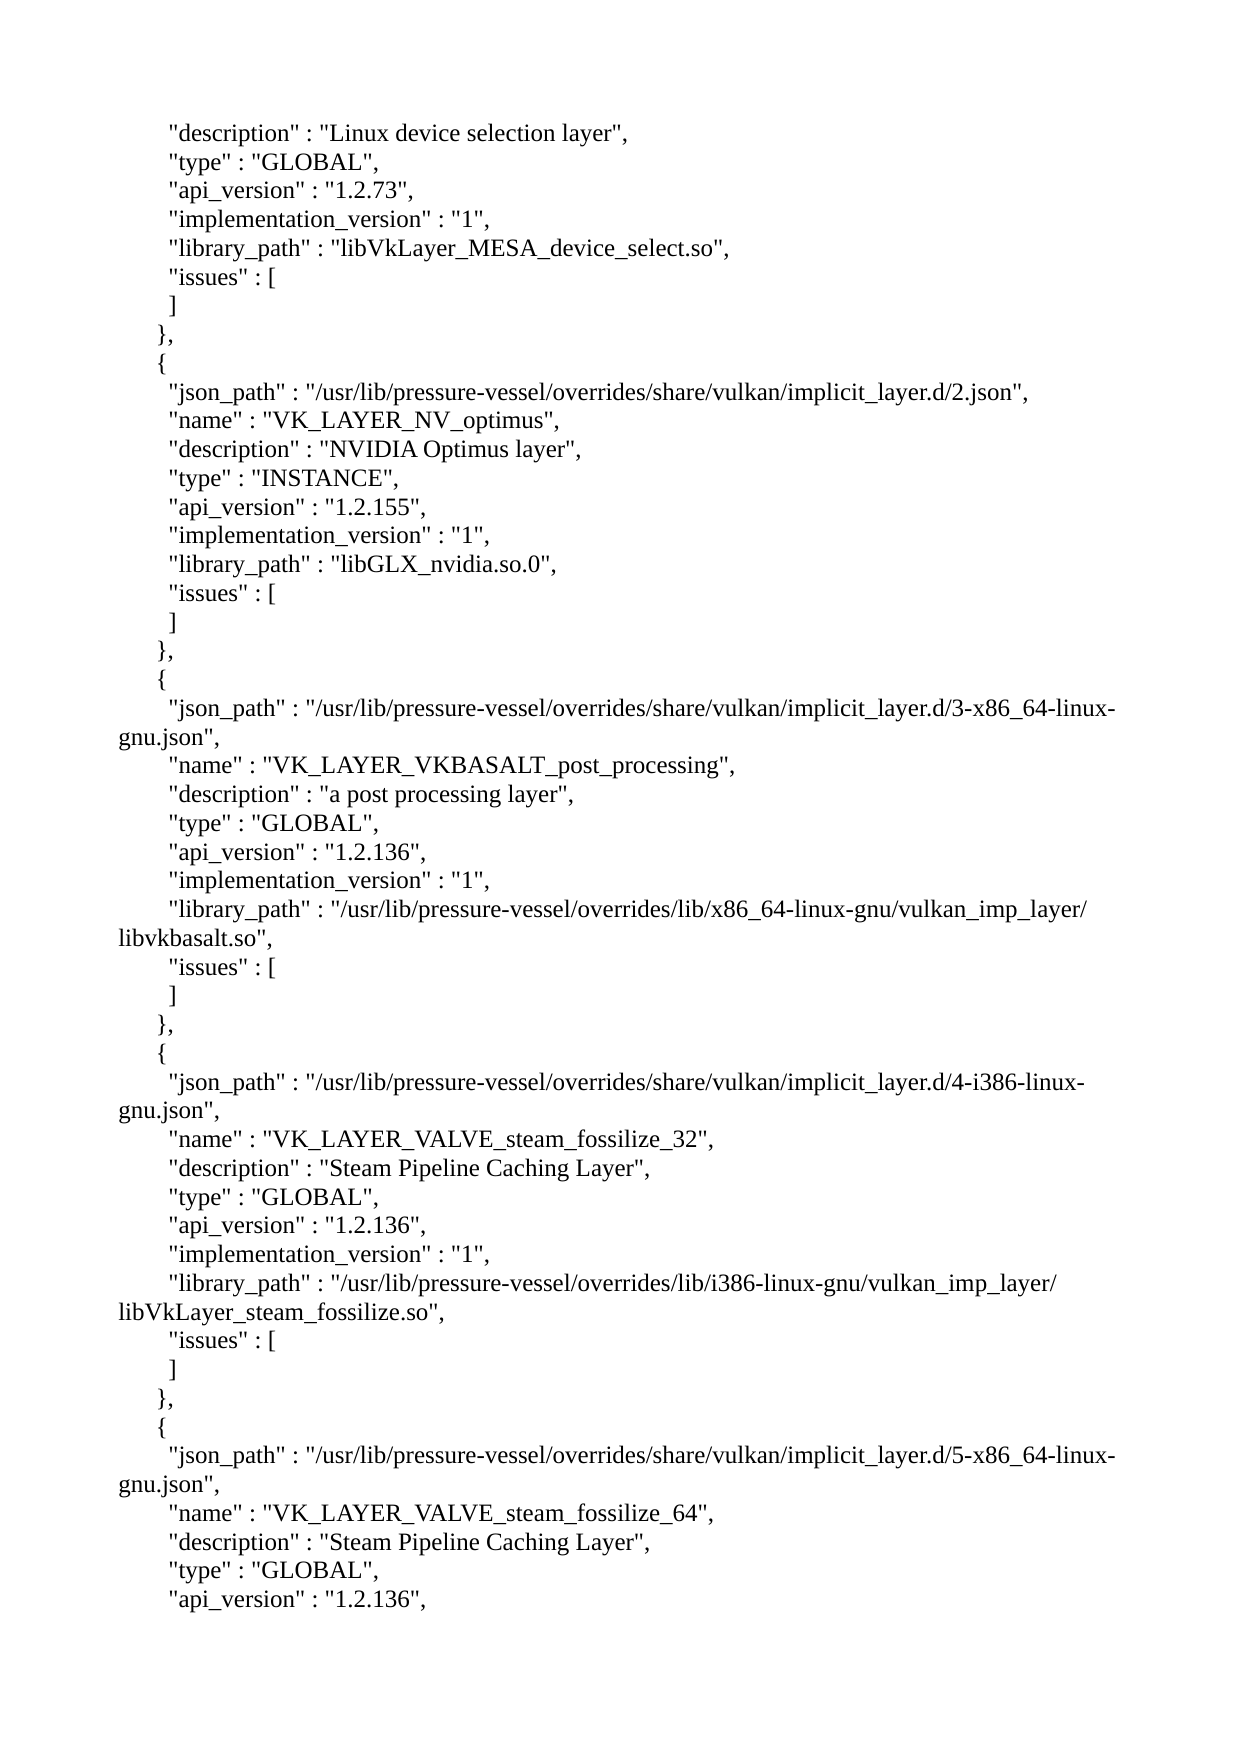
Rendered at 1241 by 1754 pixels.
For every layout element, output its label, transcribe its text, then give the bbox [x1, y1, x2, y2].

text }, [118, 636, 1122, 664]
text { [118, 664, 1122, 693]
text "api_version" : "1.2.136", [118, 837, 1122, 866]
text "type" : "INSTANCE", [118, 463, 1122, 492]
text { [118, 1038, 1122, 1067]
text "json_path" : "/usr/lib/pressure-vessel/overrides/share/vulkan/implicit_layer.d/4-i386-linux-gnu.json", [118, 1067, 1122, 1124]
text { [118, 348, 1122, 377]
text "name" : "VK_LAYER_NV_optimus", [118, 406, 1122, 434]
text "library_path" : "/usr/lib/pressure-vessel/overrides/lib/i386-linux-gnu/vulkan_imp_layer/libVkLayer_steam_fossilize.so", [118, 1268, 1122, 1326]
text { [118, 1412, 1122, 1441]
text "type" : "GLOBAL", [118, 808, 1122, 837]
text "library_path" : "/usr/lib/pressure-vessel/overrides/lib/x86_64-linux-gnu/vulkan_imp_layer/libvkbasalt.so", [118, 894, 1122, 952]
text "description" : "Steam Pipeline Caching Layer", [118, 1527, 1122, 1556]
text "api_version" : "1.2.136", [118, 1584, 1122, 1613]
text }, [118, 1383, 1122, 1412]
text "type" : "GLOBAL", [118, 147, 1122, 176]
text ] [118, 607, 1122, 636]
text "api_version" : "1.2.136", [118, 1211, 1122, 1239]
text "description" : "Steam Pipeline Caching Layer", [118, 1153, 1122, 1182]
text "json_path" : "/usr/lib/pressure-vessel/overrides/share/vulkan/implicit_layer.d/5-x86_64-linux-gnu.json", [118, 1441, 1122, 1498]
text "issues" : [ [118, 952, 1122, 981]
text "type" : "GLOBAL", [118, 1182, 1122, 1211]
text "description" : "a post processing layer", [118, 779, 1122, 808]
text "name" : "VK_LAYER_VKBASALT_post_processing", [118, 751, 1122, 779]
text "issues" : [ [118, 578, 1122, 607]
text "implementation_version" : "1", [118, 521, 1122, 549]
text "description" : "Linux device selection layer", [118, 118, 1122, 147]
text "name" : "VK_LAYER_VALVE_steam_fossilize_32", [118, 1124, 1122, 1153]
text }, [118, 1009, 1122, 1038]
text }, [118, 319, 1122, 348]
text "json_path" : "/usr/lib/pressure-vessel/overrides/share/vulkan/implicit_layer.d/2.json", [118, 377, 1122, 406]
text "issues" : [ [118, 262, 1122, 291]
text ] [118, 1354, 1122, 1383]
text "implementation_version" : "1", [118, 866, 1122, 894]
text "name" : "VK_LAYER_VALVE_steam_fossilize_64", [118, 1498, 1122, 1527]
text "api_version" : "1.2.73", [118, 176, 1122, 204]
text "issues" : [ [118, 1326, 1122, 1354]
text "description" : "NVIDIA Optimus layer", [118, 434, 1122, 463]
text ] [118, 981, 1122, 1009]
text "implementation_version" : "1", [118, 204, 1122, 233]
text "json_path" : "/usr/lib/pressure-vessel/overrides/share/vulkan/implicit_layer.d/3-x86_64-linux-gnu.json", [118, 693, 1122, 751]
text "implementation_version" : "1", [118, 1239, 1122, 1268]
text "library_path" : "libVkLayer_MESA_device_select.so", [118, 233, 1122, 262]
text "api_version" : "1.2.155", [118, 492, 1122, 521]
text "library_path" : "libGLX_nvidia.so.0", [118, 549, 1122, 578]
text "type" : "GLOBAL", [118, 1556, 1122, 1584]
text ] [118, 291, 1122, 319]
